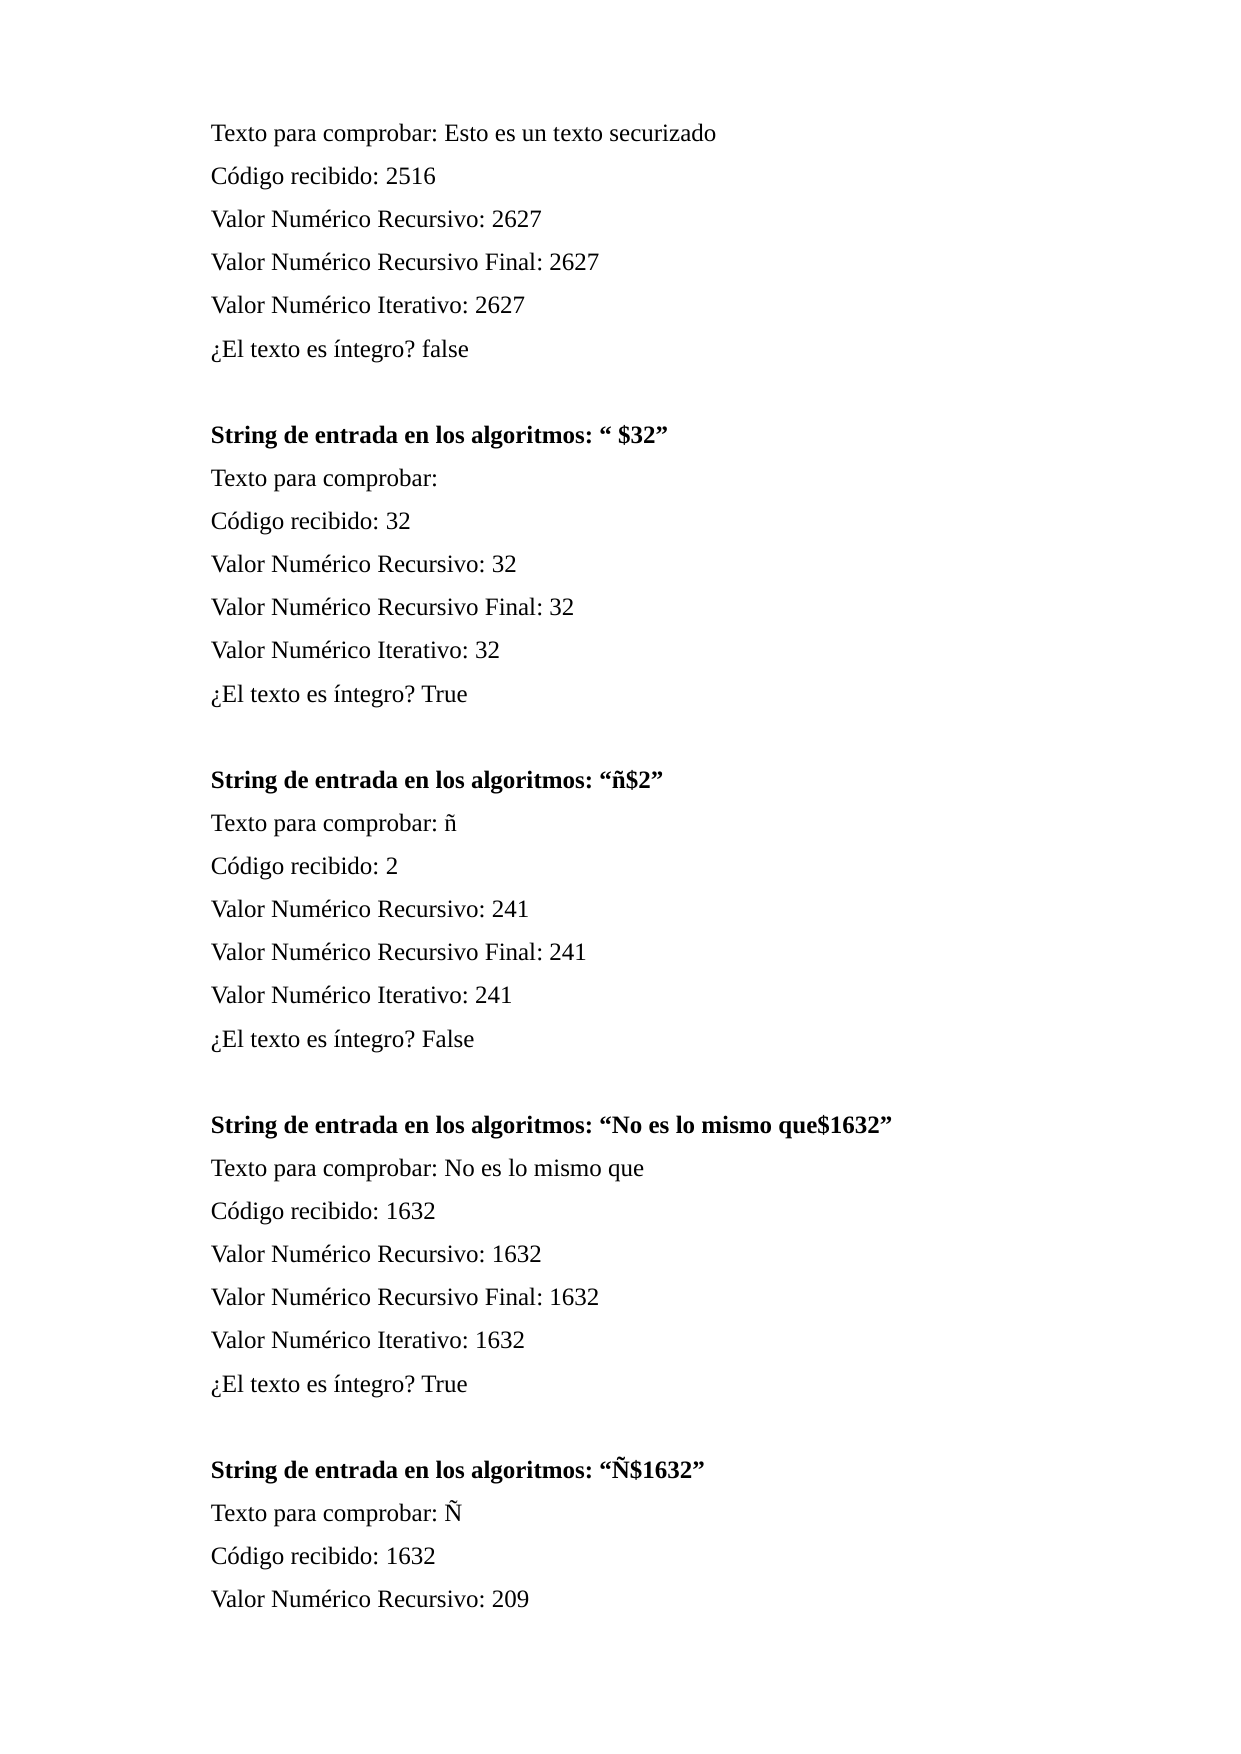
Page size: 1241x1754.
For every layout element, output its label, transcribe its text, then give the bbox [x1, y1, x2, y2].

text Valor Numérico Recursivo: 241 [211, 894, 1123, 923]
text Valor Numérico Iterativo: 32 [211, 636, 1123, 664]
text Texto para comprobar: Ñ [211, 1498, 1123, 1527]
text String de entrada en los algoritmos: “Ñ$1632” [211, 1455, 1123, 1484]
text Valor Numérico Recursivo: 2627 [211, 204, 1123, 233]
text Valor Numérico Iterativo: 2627 [211, 291, 1123, 319]
text ¿El texto es íntegro? True [211, 679, 1123, 707]
text Texto para comprobar: Esto es un texto securizado [211, 118, 1123, 147]
text Código recibido: 2516 [211, 161, 1123, 190]
text Valor Numérico Recursivo Final: 1632 [211, 1282, 1123, 1311]
text ¿El texto es íntegro? false [211, 334, 1123, 362]
text Código recibido: 32 [211, 506, 1123, 535]
text Valor Numérico Iterativo: 1632 [211, 1326, 1123, 1354]
text Valor Numérico Recursivo: 209 [211, 1584, 1123, 1613]
text ¿El texto es íntegro? True [211, 1369, 1123, 1397]
text Código recibido: 1632 [211, 1196, 1123, 1225]
text Valor Numérico Iterativo: 241 [211, 981, 1123, 1009]
text ¿El texto es íntegro? False [211, 1024, 1123, 1052]
text Texto para comprobar: [211, 463, 1123, 492]
text String de entrada en los algoritmos: “ $32” [211, 420, 1123, 449]
text String de entrada en los algoritmos: “ñ$2” [211, 765, 1123, 794]
text Valor Numérico Recursivo Final: 241 [211, 937, 1123, 966]
text String de entrada en los algoritmos: “No es lo mismo que$1632” [211, 1110, 1123, 1139]
text Valor Numérico Recursivo: 1632 [211, 1239, 1123, 1268]
text Valor Numérico Recursivo Final: 32 [211, 592, 1123, 621]
text Código recibido: 1632 [211, 1541, 1123, 1570]
text Código recibido: 2 [211, 851, 1123, 880]
text Valor Numérico Recursivo Final: 2627 [211, 247, 1123, 276]
text Valor Numérico Recursivo: 32 [211, 549, 1123, 578]
text Texto para comprobar: No es lo mismo que [211, 1153, 1123, 1182]
text Texto para comprobar: ñ [211, 808, 1123, 837]
